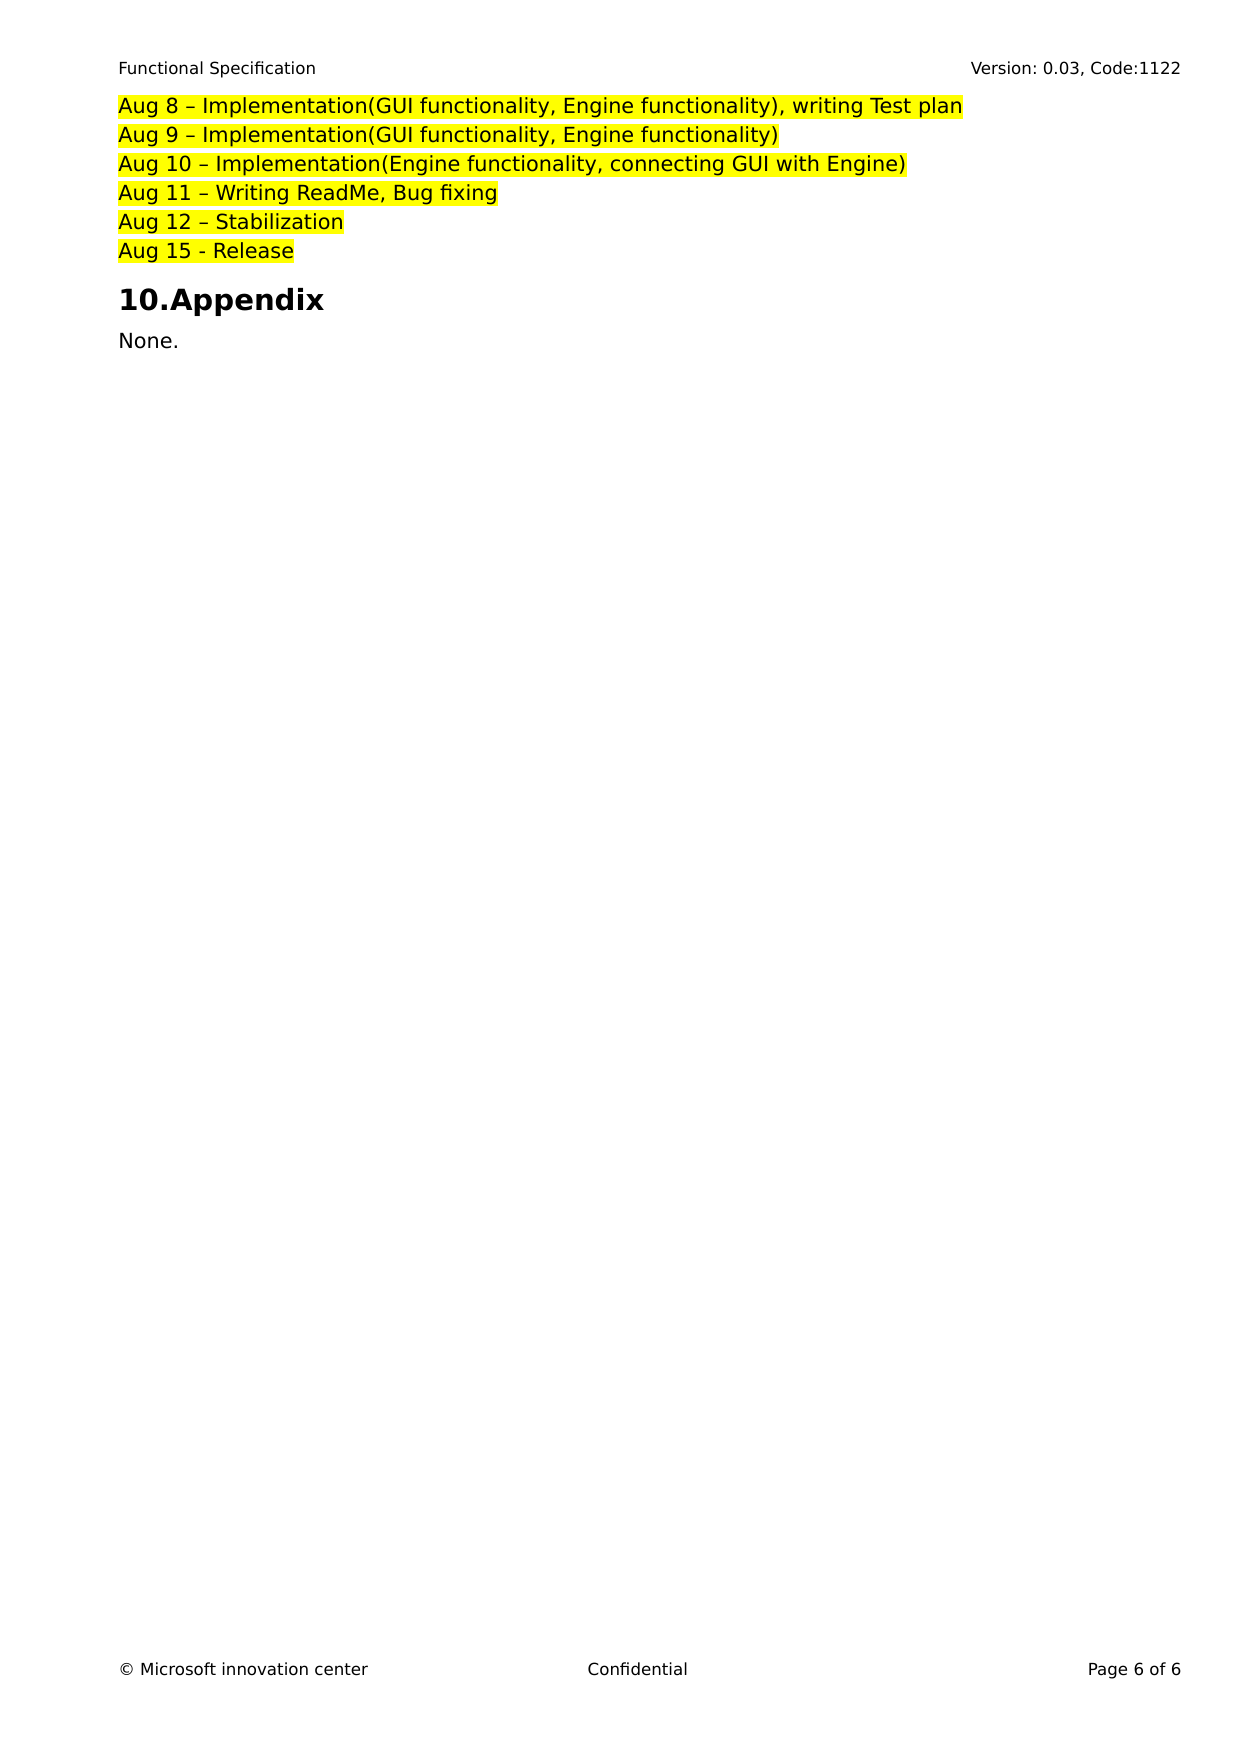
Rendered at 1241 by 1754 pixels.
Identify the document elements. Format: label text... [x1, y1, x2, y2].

text Aug 9 – Implementation(GUI functionality, Engine functionality) [118, 123, 1181, 148]
text Aug 12 – Stabilization [118, 210, 1181, 234]
subtitle Appendix [118, 283, 1181, 317]
text None. [118, 329, 1181, 353]
text Aug 10 – Implementation(Engine functionality, connecting GUI with Engine) [118, 152, 1181, 177]
text Aug 11 – Writing ReadMe, Bug fixing [118, 181, 1181, 206]
text Aug 8 – Implementation(GUI functionality, Engine functionality), writing Test plan [118, 94, 1181, 119]
text Aug 15 - Release [118, 239, 1181, 263]
